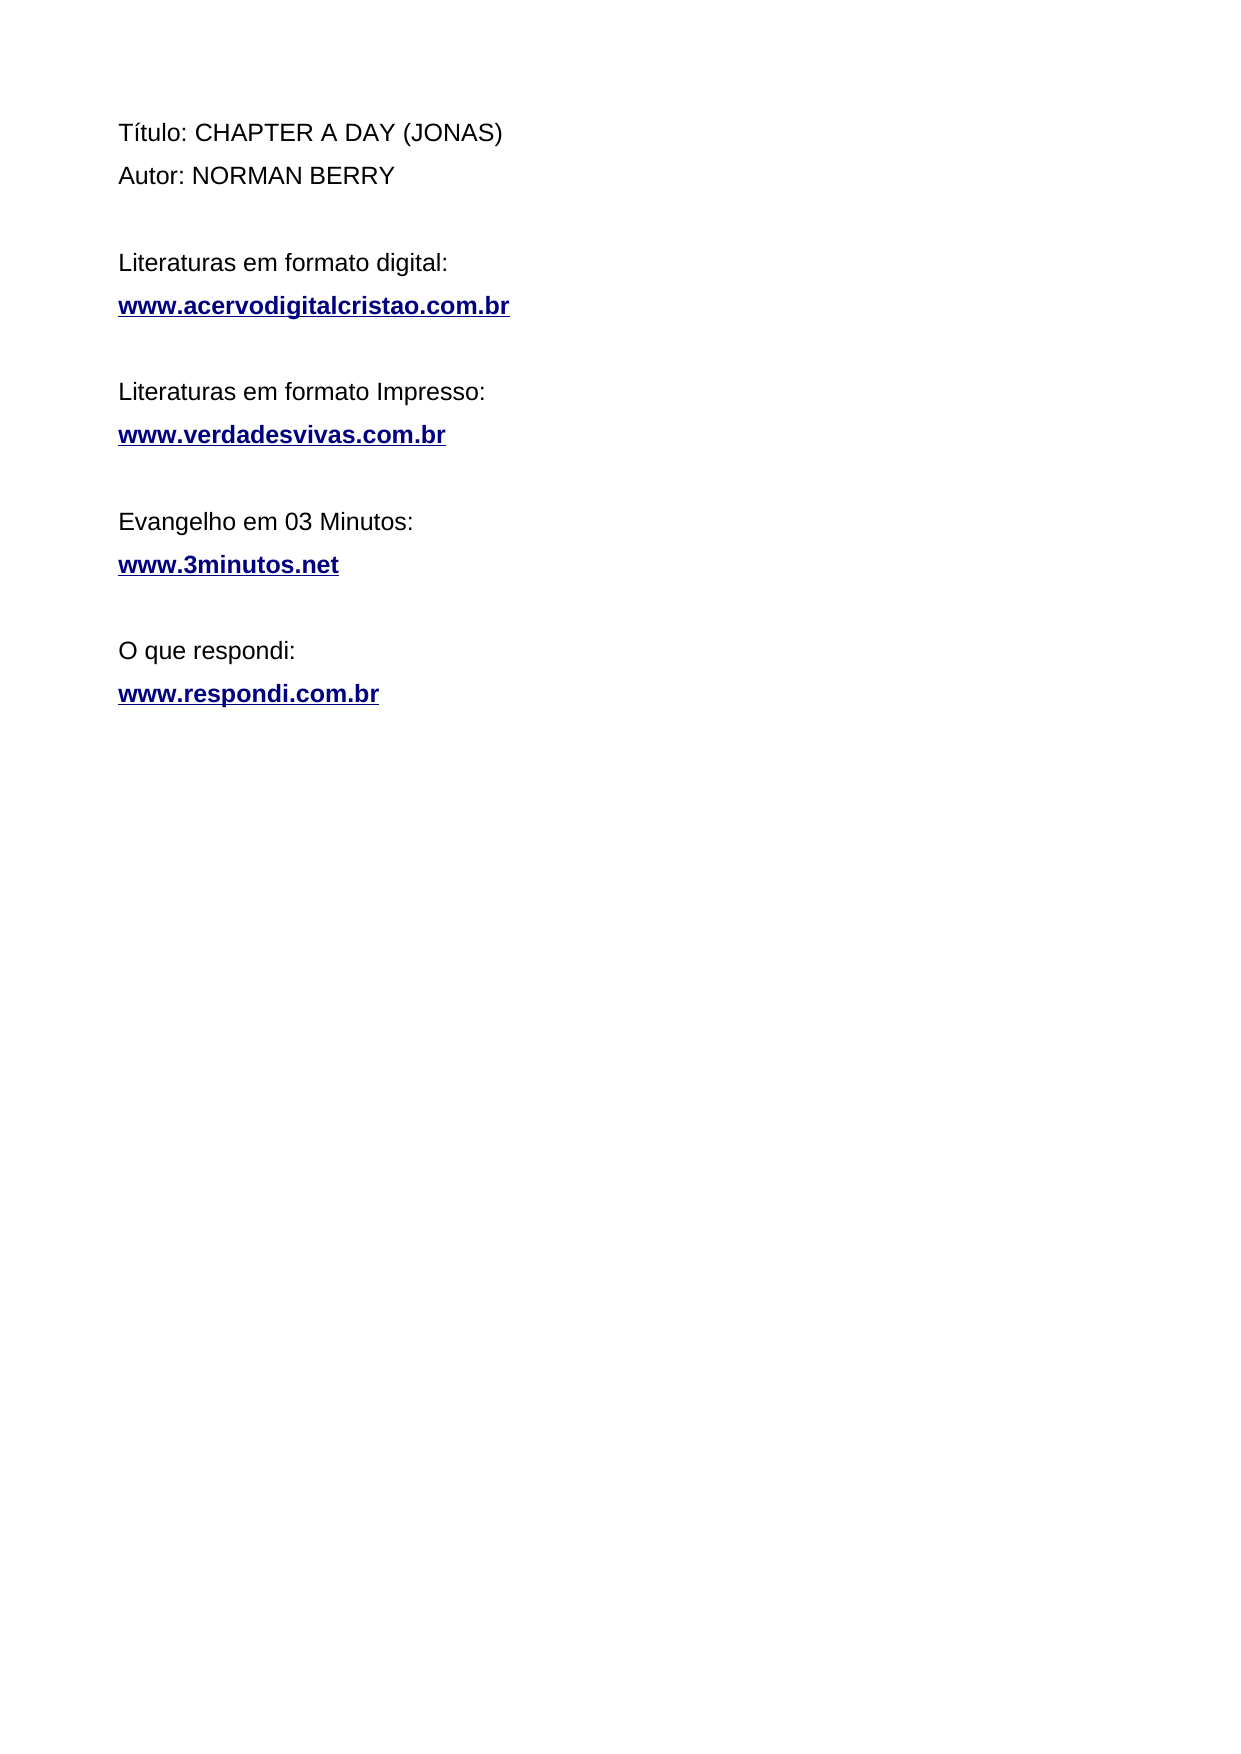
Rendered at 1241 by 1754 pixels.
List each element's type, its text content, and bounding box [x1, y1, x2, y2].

text Título: CHAPTER A DAY (JONAS) Autor: NORMAN BERRY Literaturas em formato digital: www.acervodigitalcristao.com.br Literaturas em formato Impresso: www.verdadesvivas.com.br Evangelho em 03 Minutos: www.3minutos.net O que respondi: www.respondi.com.br [118, 118, 1122, 708]
